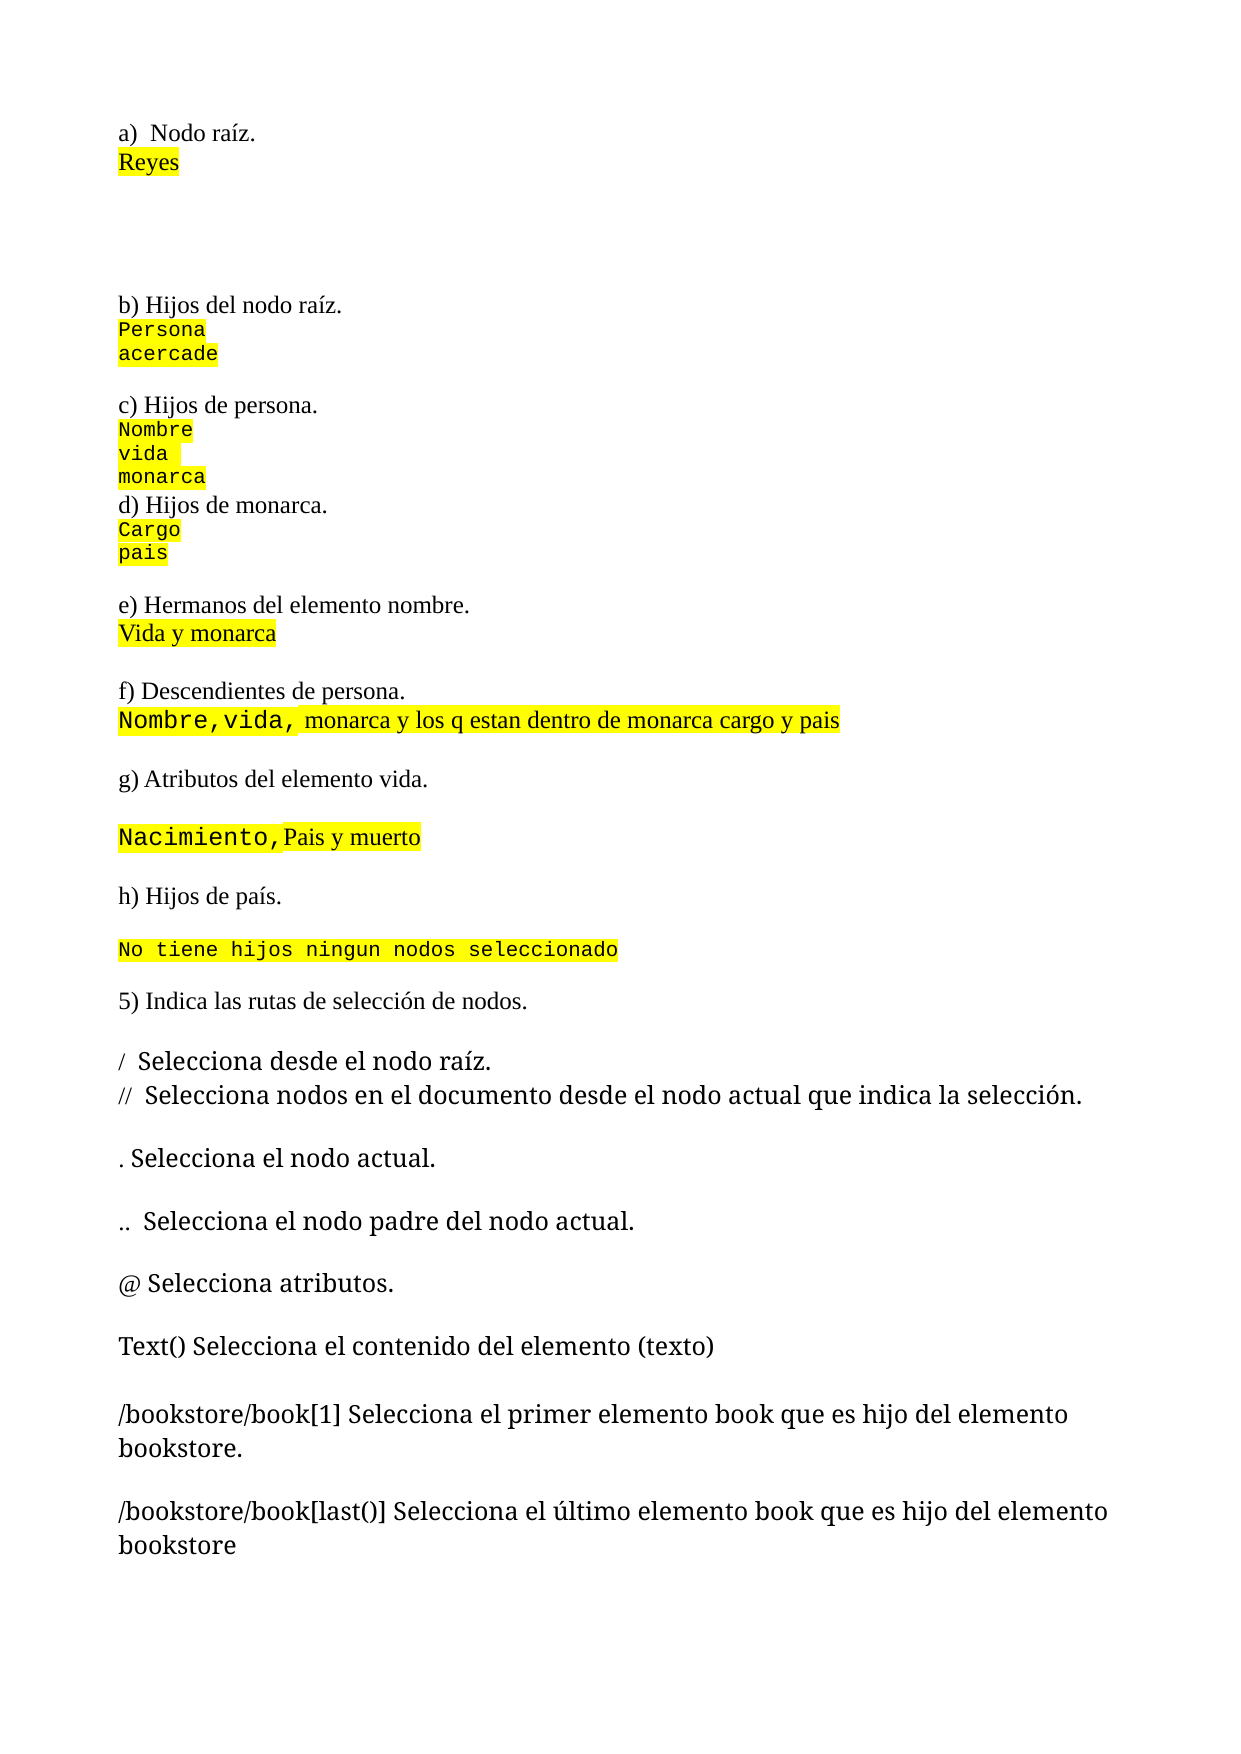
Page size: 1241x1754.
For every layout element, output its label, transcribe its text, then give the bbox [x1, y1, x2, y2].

text e) Hermanos del elemento nombre. [118, 590, 1122, 618]
text Text() Selecciona el contenido del elemento (texto) [118, 1329, 1122, 1363]
text . Selecciona el nodo actual. [118, 1141, 1122, 1174]
text acercade [118, 343, 1122, 367]
text pais [118, 542, 1122, 566]
text a) Nodo raíz. [118, 118, 1122, 147]
text / Selecciona desde el nodo raíz. [118, 1044, 1122, 1078]
text Vida y monarca [118, 618, 1122, 647]
text Nombre,vida, monarca y los q estan dentro de monarca cargo y pais [118, 705, 1122, 736]
text f) Descendientes de persona. [118, 676, 1122, 705]
text /bookstore/book[1] Selecciona el primer elemento book que es hijo del elemento bookstore. [118, 1397, 1122, 1465]
text Nacimiento,Pais y muerto [118, 822, 1122, 853]
text // Selecciona nodos en el documento desde el nodo actual que indica la selección. [118, 1078, 1122, 1112]
text Cargo [118, 519, 1122, 542]
text .. Selecciona el nodo padre del nodo actual. [118, 1203, 1122, 1237]
text c) Hijos de persona. [118, 390, 1122, 419]
text Persona [118, 319, 1122, 343]
text b) Hijos del nodo raíz. [118, 291, 1122, 319]
text No tiene hijos ningun nodos seleccionado [118, 939, 1122, 962]
text Reyes [118, 147, 1122, 176]
text h) Hijos de país. [118, 881, 1122, 910]
text @ Selecciona atributos. [118, 1266, 1122, 1300]
text vida [118, 443, 1122, 466]
text 5) Indica las rutas de selección de nodos. [118, 986, 1122, 1015]
text g) Atributos del elemento vida. [118, 764, 1122, 793]
text monarca [118, 466, 1122, 490]
text d) Hijos de monarca. [118, 490, 1122, 519]
text /bookstore/book[last()] Selecciona el último elemento book que es hijo del elemento bookstore [118, 1494, 1122, 1562]
text Nombre [118, 419, 1122, 443]
